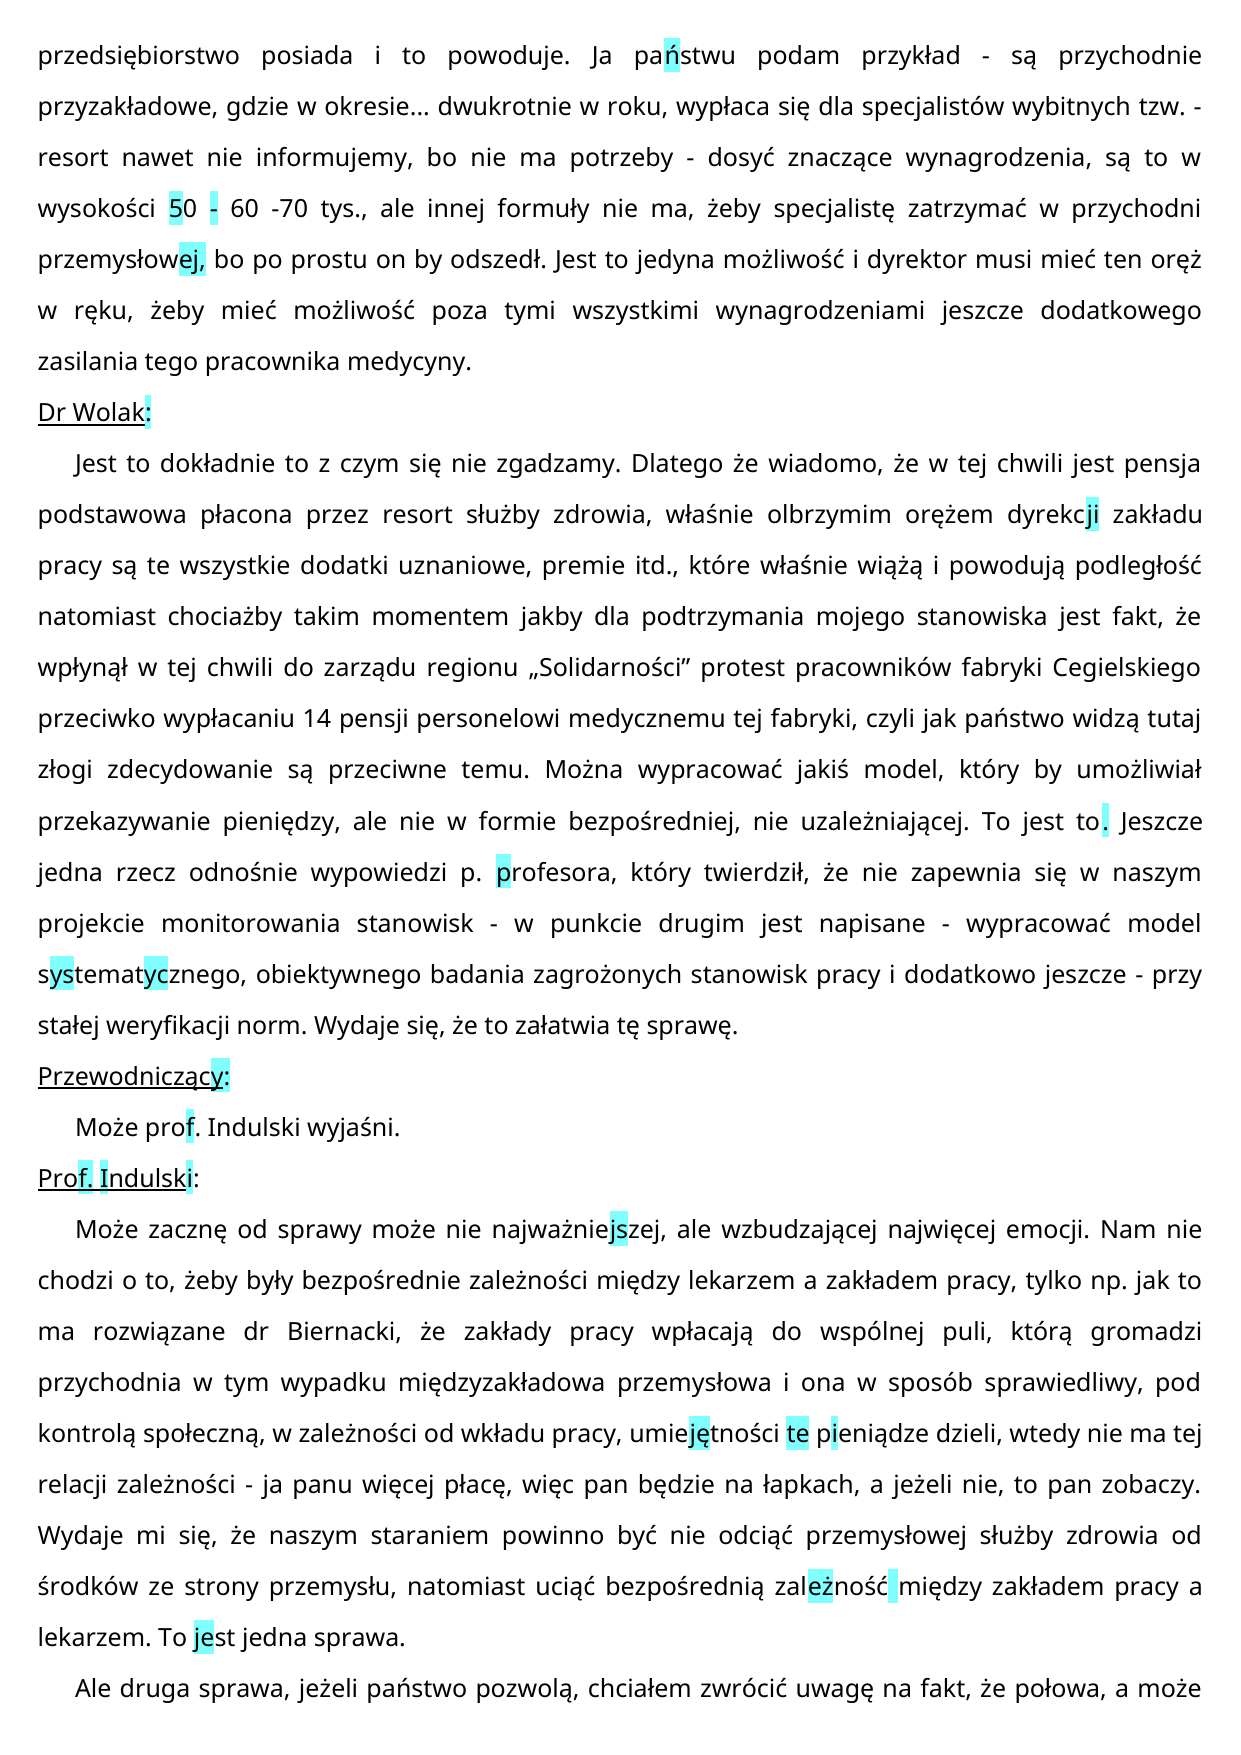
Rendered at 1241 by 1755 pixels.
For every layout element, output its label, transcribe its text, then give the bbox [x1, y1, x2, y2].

text Przewodniczący: [37, 1058, 1203, 1092]
text Ale druga sprawa, jeżeli państwo pozwolą, chciałem zwrócić uwagę na fakt, że połowa, a może [37, 1671, 1203, 1705]
text przedsiębiorstwo posiada i to powoduje. Ja państwu podam przykład - są przychodnie przyzakładowe, gdzie w okresie... dwukrotnie w roku, wypłaca się dla specjalistów wybitnych tzw. - resort nawet nie informujemy, bo nie ma potrzeby - dosyć znaczące wynagrodzenia, są to w wysokości 50 - 60 -70 tys., ale innej formuły nie ma, żeby specjalistę zatrzymać w przychodni przemysłowej, bo po prostu on by odszedł. Jest to jedyna możliwość i dyrektor musi mieć ten oręż w ręku, żeby mieć możliwość poza tymi wszystkimi wynagrodzeniami jeszcze dodatkowego zasilania tego pracownika medycyny. [37, 37, 1203, 378]
text Dr Wolak: [37, 395, 1203, 429]
text Jest to dokładnie to z czym się nie zgadzamy. Dlatego że wiadomo, że w tej chwili jest pensja podstawowa płacona przez resort służby zdrowia, właśnie olbrzymim orężem dyrekcji zakładu pracy są te wszystkie dodatki uznaniowe, premie itd., które właśnie wiążą i powodują podległość natomiast chociażby takim momentem jakby dla podtrzymania mojego stanowiska jest fakt, że wpłynął w tej chwili do zarządu regionu „Solidarności” protest pracowników fabryki Cegielskiego przeciwko wypłacaniu 14 pensji personelowi medycznemu tej fabryki, czyli jak państwo widzą tutaj złogi zdecydowanie są przeciwne temu. Można wypracować jakiś model, który by umożliwiał przekazywanie pieniędzy, ale nie w formie bezpośredniej, nie uzależniającej. To jest to. Jeszcze jedna rzecz odnośnie wypowiedzi p. profesora, który twierdził, że nie zapewnia się w naszym projekcie monitorowania stanowisk - w punkcie drugim jest napisane - wypracować model systematycznego, obiektywnego badania zagrożonych stanowisk pracy i dodatkowo jeszcze - przy stałej weryfikacji norm. Wydaje się, że to załatwia tę sprawę. [37, 446, 1203, 1041]
text Może zacznę od sprawy może nie najważniejszej, ale wzbudzającej najwięcej emocji. Nam nie chodzi o to, żeby były bezpośrednie zależności między lekarzem a zakładem pracy, tylko np. jak to ma rozwiązane dr Biernacki, że zakłady pracy wpłacają do wspólnej puli, którą gromadzi przychodnia w tym wypadku międzyzakładowa przemysłowa i ona w sposób sprawiedliwy, pod kontrolą społeczną, w zależności od wkładu pracy, umiejętności te pieniądze dzieli, wtedy nie ma tej relacji zależności - ja panu więcej płacę, więc pan będzie na łapkach, a jeżeli nie, to pan zobaczy. Wydaje mi się, że naszym staraniem powinno być nie odciąć przemysłowej służby zdrowia od środków ze strony przemysłu, natomiast uciąć bezpośrednią zależność między zakładem pracy a lekarzem. To jest jedna sprawa. [37, 1211, 1203, 1654]
text Może prof. Indulski wyjaśni. [37, 1109, 1203, 1143]
text Prof. Indulski: [37, 1160, 1203, 1194]
